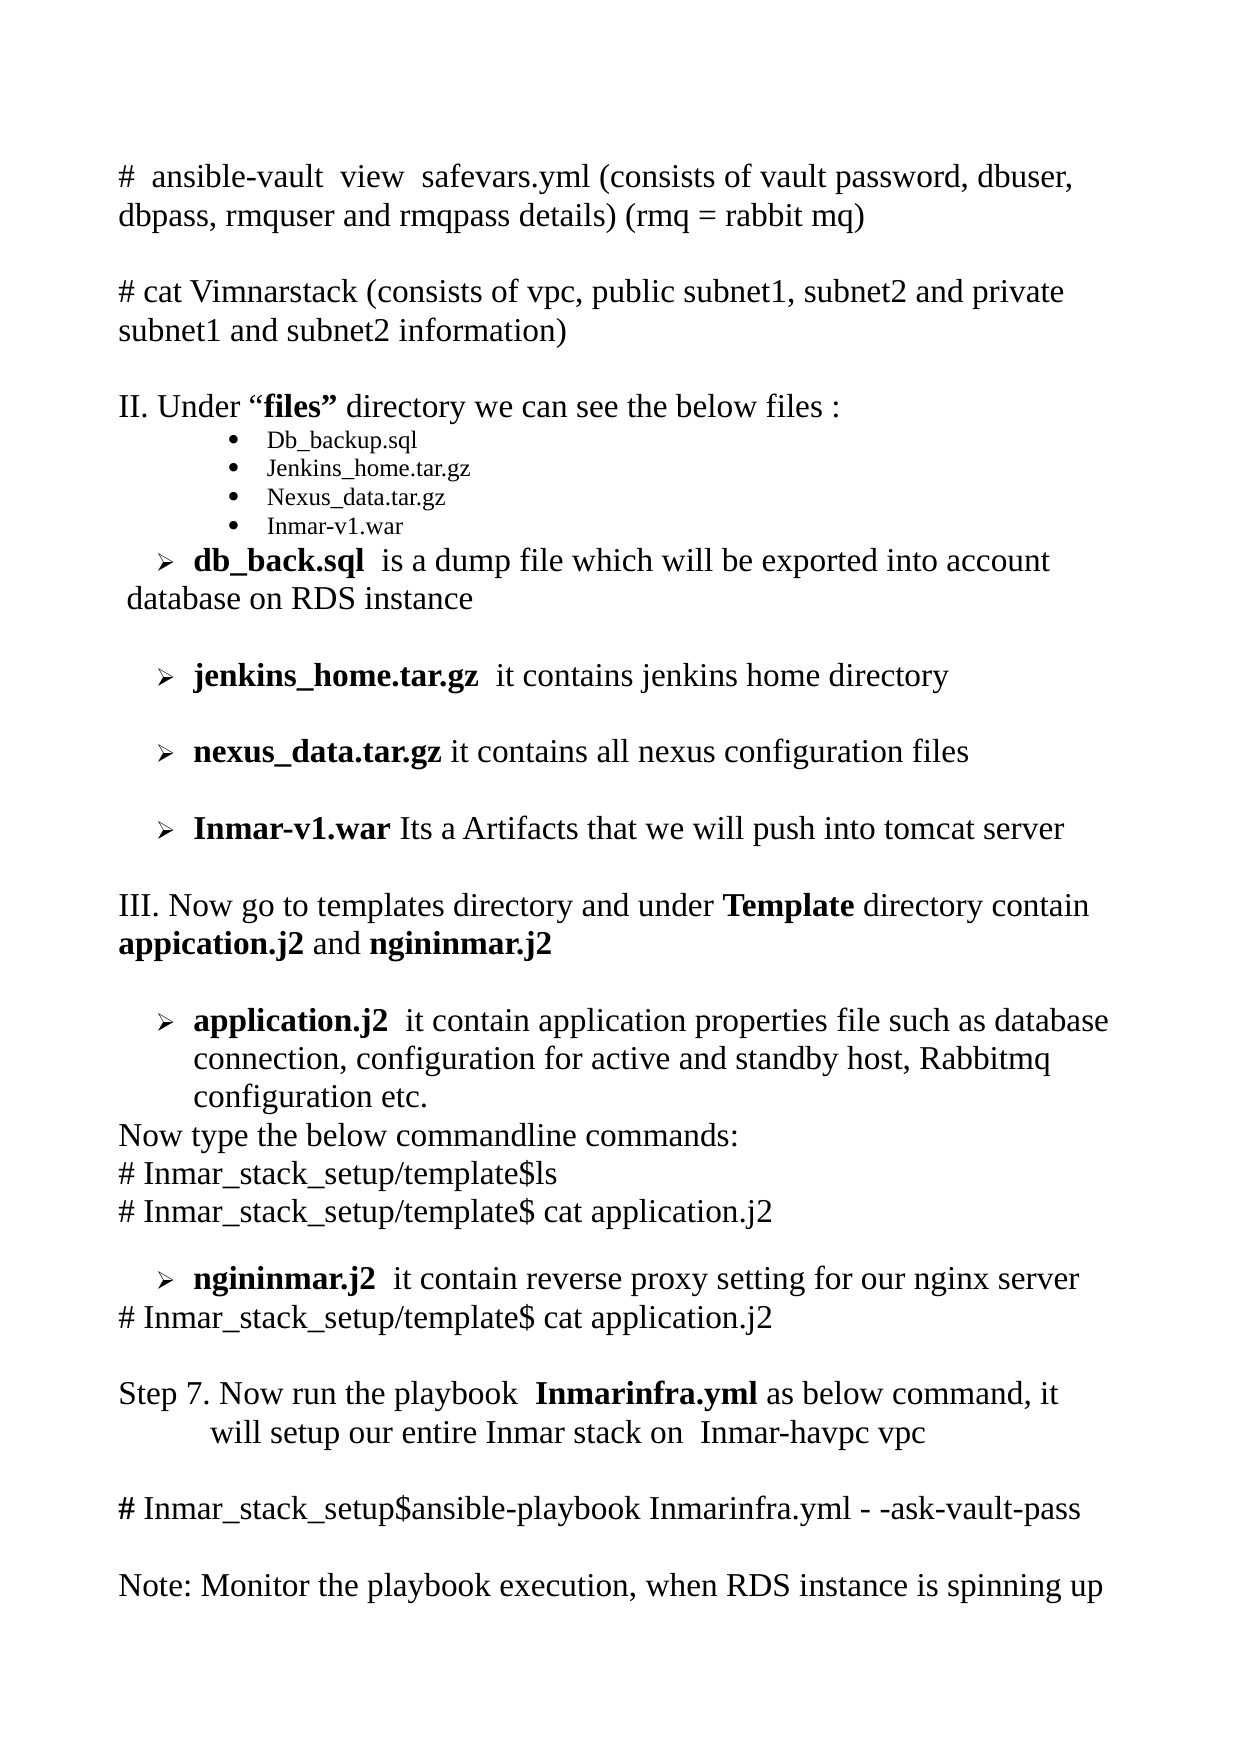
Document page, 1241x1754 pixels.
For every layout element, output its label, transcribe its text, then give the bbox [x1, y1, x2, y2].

list nexus_data.tar.gz it contains all nexus configuration files [156, 731, 1122, 770]
text II. Under “files” directory we can see the below files : [118, 386, 1122, 425]
text Now type the below commandline commands: [118, 1115, 1122, 1153]
text # cat Vimnarstack (consists of vpc, public subnet1, subnet2 and private subnet1 and subnet2 information) [118, 271, 1122, 348]
text # Inmar_stack_setup/template$ls [118, 1153, 1122, 1191]
list Nexus_data.tar.gz [229, 482, 1122, 511]
text Step 7. Now run the playbook Inmarinfra.yml as below command, it [118, 1373, 1122, 1412]
list Inmar-v1.war Its a Artifacts that we will push into tomcat server [156, 808, 1122, 846]
text # Inmar_stack_setup/template$ cat application.j2 [118, 1191, 1122, 1230]
text database on RDS instance [118, 578, 1122, 616]
list ngininmar.j2 it contain reverse proxy setting for our nginx server [156, 1258, 1122, 1297]
text III. Now go to templates directory and under Template directory contain appication.j2 and ngininmar.j2 [118, 885, 1122, 961]
list db_back.sql is a dump file which will be exported into account [156, 540, 1122, 578]
list application.j2 it contain application properties file such as database connection, configuration for active and standby host, Rabbitmq configuration etc. [156, 1000, 1122, 1115]
text Note: Monitor the playbook execution, when RDS instance is spinning up [118, 1565, 1122, 1603]
text will setup our entire Inmar stack on Inmar-havpc vpc [118, 1412, 1122, 1450]
list Jenkins_home.tar.gz [229, 453, 1122, 482]
list Db_backup.sql [229, 425, 1122, 453]
text # Inmar_stack_setup$ansible-playbook Inmarinfra.yml - -ask-vault-pass [118, 1488, 1122, 1527]
text # Inmar_stack_setup/template$ cat application.j2 [118, 1297, 1122, 1335]
list jenkins_home.tar.gz it contains jenkins home directory [156, 655, 1122, 693]
list Inmar-v1.war [229, 511, 1122, 540]
text # ansible-vault view safevars.yml (consists of vault password, dbuser, dbpass, rmquser and rmqpass details) (rmq = rabbit mq) [118, 156, 1122, 233]
